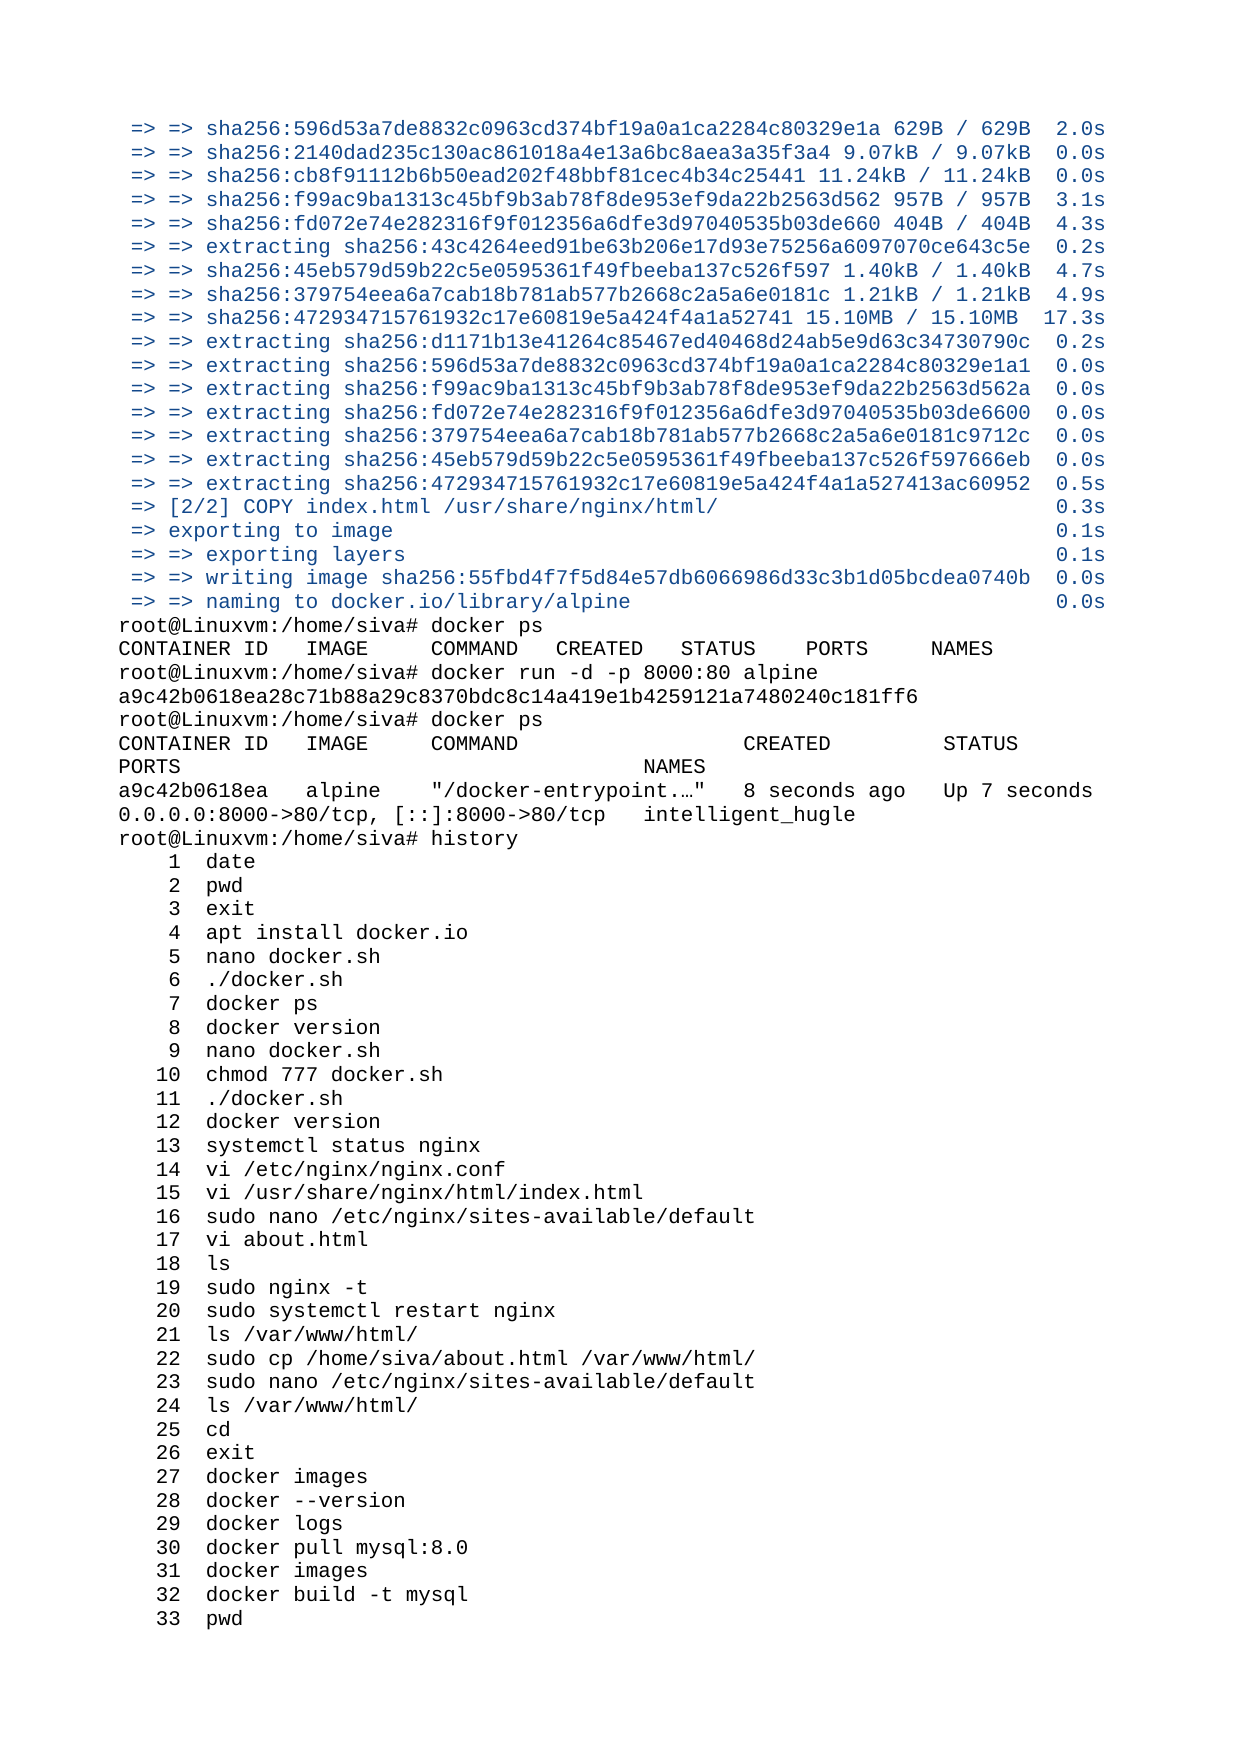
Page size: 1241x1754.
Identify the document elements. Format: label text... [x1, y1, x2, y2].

text 7 docker ps [118, 993, 1122, 1017]
text 16 sudo nano /etc/nginx/sites-available/default [118, 1206, 1122, 1229]
text 20 sudo systemctl restart nginx [118, 1300, 1122, 1324]
text root@Linuxvm:/home/siva# docker ps [118, 615, 1122, 638]
text 14 vi /etc/nginx/nginx.conf [118, 1158, 1122, 1182]
text => => writing image sha256:55fbd4f7f5d84e57db6066986d33c3b1d05bcdea0740b 0.0s [118, 567, 1122, 591]
text 15 vi /usr/share/nginx/html/index.html [118, 1182, 1122, 1206]
text 32 docker build -t mysql [118, 1584, 1122, 1608]
text 25 cd [118, 1419, 1122, 1442]
text => => extracting sha256:fd072e74e282316f9f012356a6dfe3d97040535b03de6600 0.0s [118, 402, 1122, 426]
text 8 docker version [118, 1017, 1122, 1040]
text => => sha256:379754eea6a7cab18b781ab577b2668c2a5a6e0181c 1.21kB / 1.21kB 4.9s [118, 284, 1122, 307]
text => => sha256:cb8f91112b6b50ead202f48bbf81cec4b34c25441 11.24kB / 11.24kB 0.0s [118, 165, 1122, 189]
text 18 ls [118, 1253, 1122, 1277]
text => => extracting sha256:379754eea6a7cab18b781ab577b2668c2a5a6e0181c9712c 0.0s [118, 426, 1122, 449]
text => => extracting sha256:596d53a7de8832c0963cd374bf19a0a1ca2284c80329e1a1 0.0s [118, 354, 1122, 378]
text root@Linuxvm:/home/siva# history [118, 827, 1122, 851]
text => => extracting sha256:43c4264eed91be63b206e17d93e75256a6097070ce643c5e 0.2s [118, 236, 1122, 260]
text 33 pwd [118, 1608, 1122, 1631]
text CONTAINER ID IMAGE COMMAND CREATED STATUS PORTS NAMES [118, 733, 1122, 780]
text 23 sudo nano /etc/nginx/sites-available/default [118, 1371, 1122, 1395]
text => => extracting sha256:45eb579d59b22c5e0595361f49fbeeba137c526f597666eb 0.0s [118, 449, 1122, 473]
text a9c42b0618ea alpine "/docker-entrypoint.…" 8 seconds ago Up 7 seconds 0.0.0.0:8000->80/tcp, [::]:8000->80/tcp intelligent_hugle [118, 780, 1122, 827]
text 31 docker images [118, 1561, 1122, 1584]
text 6 ./docker.sh [118, 969, 1122, 993]
text 26 exit [118, 1442, 1122, 1466]
text 27 docker images [118, 1466, 1122, 1489]
text 22 sudo cp /home/siva/about.html /var/www/html/ [118, 1348, 1122, 1371]
text 29 docker logs [118, 1513, 1122, 1537]
text root@Linuxvm:/home/siva# docker ps [118, 709, 1122, 733]
text => [2/2] COPY index.html /usr/share/nginx/html/ 0.3s [118, 496, 1122, 520]
text 4 apt install docker.io [118, 922, 1122, 946]
text 9 nano docker.sh [118, 1040, 1122, 1064]
text 28 docker --version [118, 1489, 1122, 1513]
text 21 ls /var/www/html/ [118, 1324, 1122, 1348]
text => exporting to image 0.1s [118, 520, 1122, 544]
text a9c42b0618ea28c71b88a29c8370bdc8c14a419e1b4259121a7480240c181ff6 [118, 686, 1122, 709]
text 10 chmod 777 docker.sh [118, 1064, 1122, 1088]
text => => sha256:45eb579d59b22c5e0595361f49fbeeba137c526f597 1.40kB / 1.40kB 4.7s [118, 260, 1122, 284]
text 13 systemctl status nginx [118, 1135, 1122, 1158]
text => => naming to docker.io/library/alpine 0.0s [118, 591, 1122, 615]
text 2 pwd [118, 875, 1122, 898]
text 24 ls /var/www/html/ [118, 1395, 1122, 1419]
text => => sha256:472934715761932c17e60819e5a424f4a1a52741 15.10MB / 15.10MB 17.3s [118, 307, 1122, 331]
text 17 vi about.html [118, 1229, 1122, 1253]
text 12 docker version [118, 1111, 1122, 1135]
text 19 sudo nginx -t [118, 1277, 1122, 1300]
text => => sha256:596d53a7de8832c0963cd374bf19a0a1ca2284c80329e1a 629B / 629B 2.0s [118, 118, 1122, 142]
text root@Linuxvm:/home/siva# docker run -d -p 8000:80 alpine [118, 662, 1122, 686]
text => => extracting sha256:f99ac9ba1313c45bf9b3ab78f8de953ef9da22b2563d562a 0.0s [118, 378, 1122, 402]
text 11 ./docker.sh [118, 1088, 1122, 1111]
text 3 exit [118, 898, 1122, 922]
text => => exporting layers 0.1s [118, 544, 1122, 567]
text 30 docker pull mysql:8.0 [118, 1537, 1122, 1561]
text => => extracting sha256:472934715761932c17e60819e5a424f4a1a527413ac60952 0.5s [118, 473, 1122, 496]
text => => sha256:2140dad235c130ac861018a4e13a6bc8aea3a35f3a4 9.07kB / 9.07kB 0.0s [118, 142, 1122, 165]
text 5 nano docker.sh [118, 946, 1122, 969]
text => => sha256:f99ac9ba1313c45bf9b3ab78f8de953ef9da22b2563d562 957B / 957B 3.1s [118, 189, 1122, 213]
text 1 date [118, 851, 1122, 875]
text => => extracting sha256:d1171b13e41264c85467ed40468d24ab5e9d63c34730790c 0.2s [118, 331, 1122, 354]
text CONTAINER ID IMAGE COMMAND CREATED STATUS PORTS NAMES [118, 638, 1122, 662]
text => => sha256:fd072e74e282316f9f012356a6dfe3d97040535b03de660 404B / 404B 4.3s [118, 213, 1122, 236]
